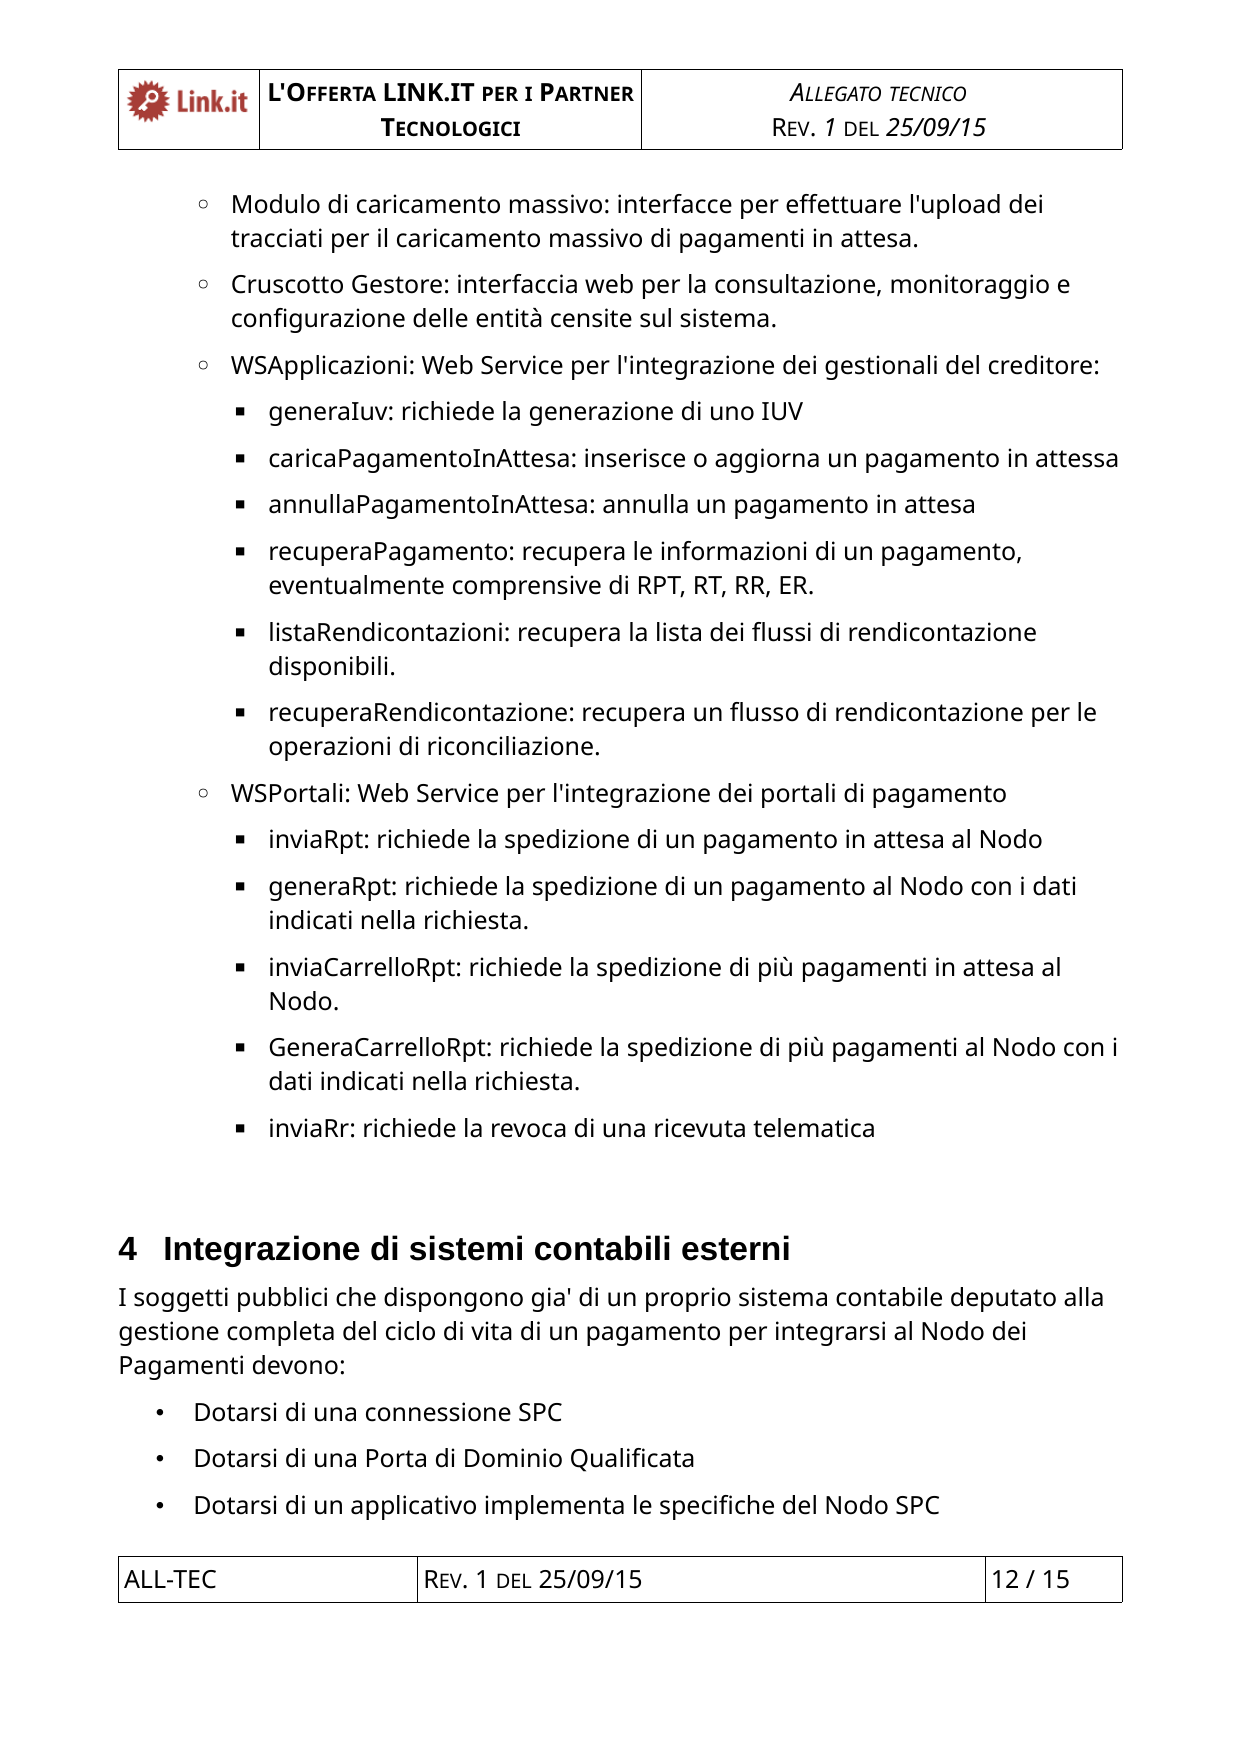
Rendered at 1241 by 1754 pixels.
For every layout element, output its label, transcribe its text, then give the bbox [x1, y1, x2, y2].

list Dotarsi di un applicativo implementa le specifiche del Nodo SPC [156, 1488, 1122, 1522]
list recuperaPagamento: recupera le informazioni di un pagamento, eventualmente comprensive di RPT, RT, RR, ER. [231, 534, 1122, 602]
list annullaPagamentoInAttesa: annulla un pagamento in attesa [231, 487, 1122, 521]
list GeneraCarrelloRpt: richiede la spedizione di più pagamenti al Nodo con i dati indicati nella richiesta. [231, 1030, 1122, 1098]
list Cruscotto Gestore: interfaccia web per la consultazione, monitoraggio e configurazione delle entità censite sul sistema. [193, 267, 1122, 335]
list inviaCarrelloRpt: richiede la spedizione di più pagamenti in attesa al Nodo. [231, 949, 1122, 1017]
list listaRendicontazioni: recupera la lista dei flussi di rendicontazione disponibili. [231, 614, 1122, 682]
picture [123, 75, 254, 128]
list Dotarsi di una Porta di Dominio Qualificata [156, 1441, 1122, 1475]
list WSApplicazioni: Web Service per l'integrazione dei gestionali del creditore: [193, 347, 1122, 382]
list inviaRr: richiede la revoca di una ricevuta telematica [231, 1111, 1122, 1145]
subtitle Integrazione di sistemi contabili esterni [118, 1229, 1122, 1267]
list inviaRpt: richiede la spedizione di un pagamento in attesa al Nodo [231, 822, 1122, 856]
list Modulo di caricamento massivo: interfacce per effettuare l'upload dei tracciati per il caricamento massivo di pagamenti in attesa. [193, 186, 1122, 254]
list Dotarsi di una connessione SPC [156, 1394, 1122, 1429]
list WSPortali: Web Service per l'integrazione dei portali di pagamento [193, 776, 1122, 810]
text I soggetti pubblici che dispongono gia' di un proprio sistema contabile deputato alla gestione completa del ciclo di vita di un pagamento per integrarsi al Nodo dei Pagamenti devono: [118, 1280, 1122, 1382]
list caricaPagamentoInAttesa: inserisce o aggiorna un pagamento in attessa [231, 441, 1122, 475]
list generaRpt: richiede la spedizione di un pagamento al Nodo con i dati indicati nella richiesta. [231, 869, 1122, 937]
list generaIuv: richiede la generazione di uno IUV [231, 394, 1122, 428]
list recuperaRendicontazione: recupera un flusso di rendicontazione per le operazioni di riconciliazione. [231, 695, 1122, 763]
